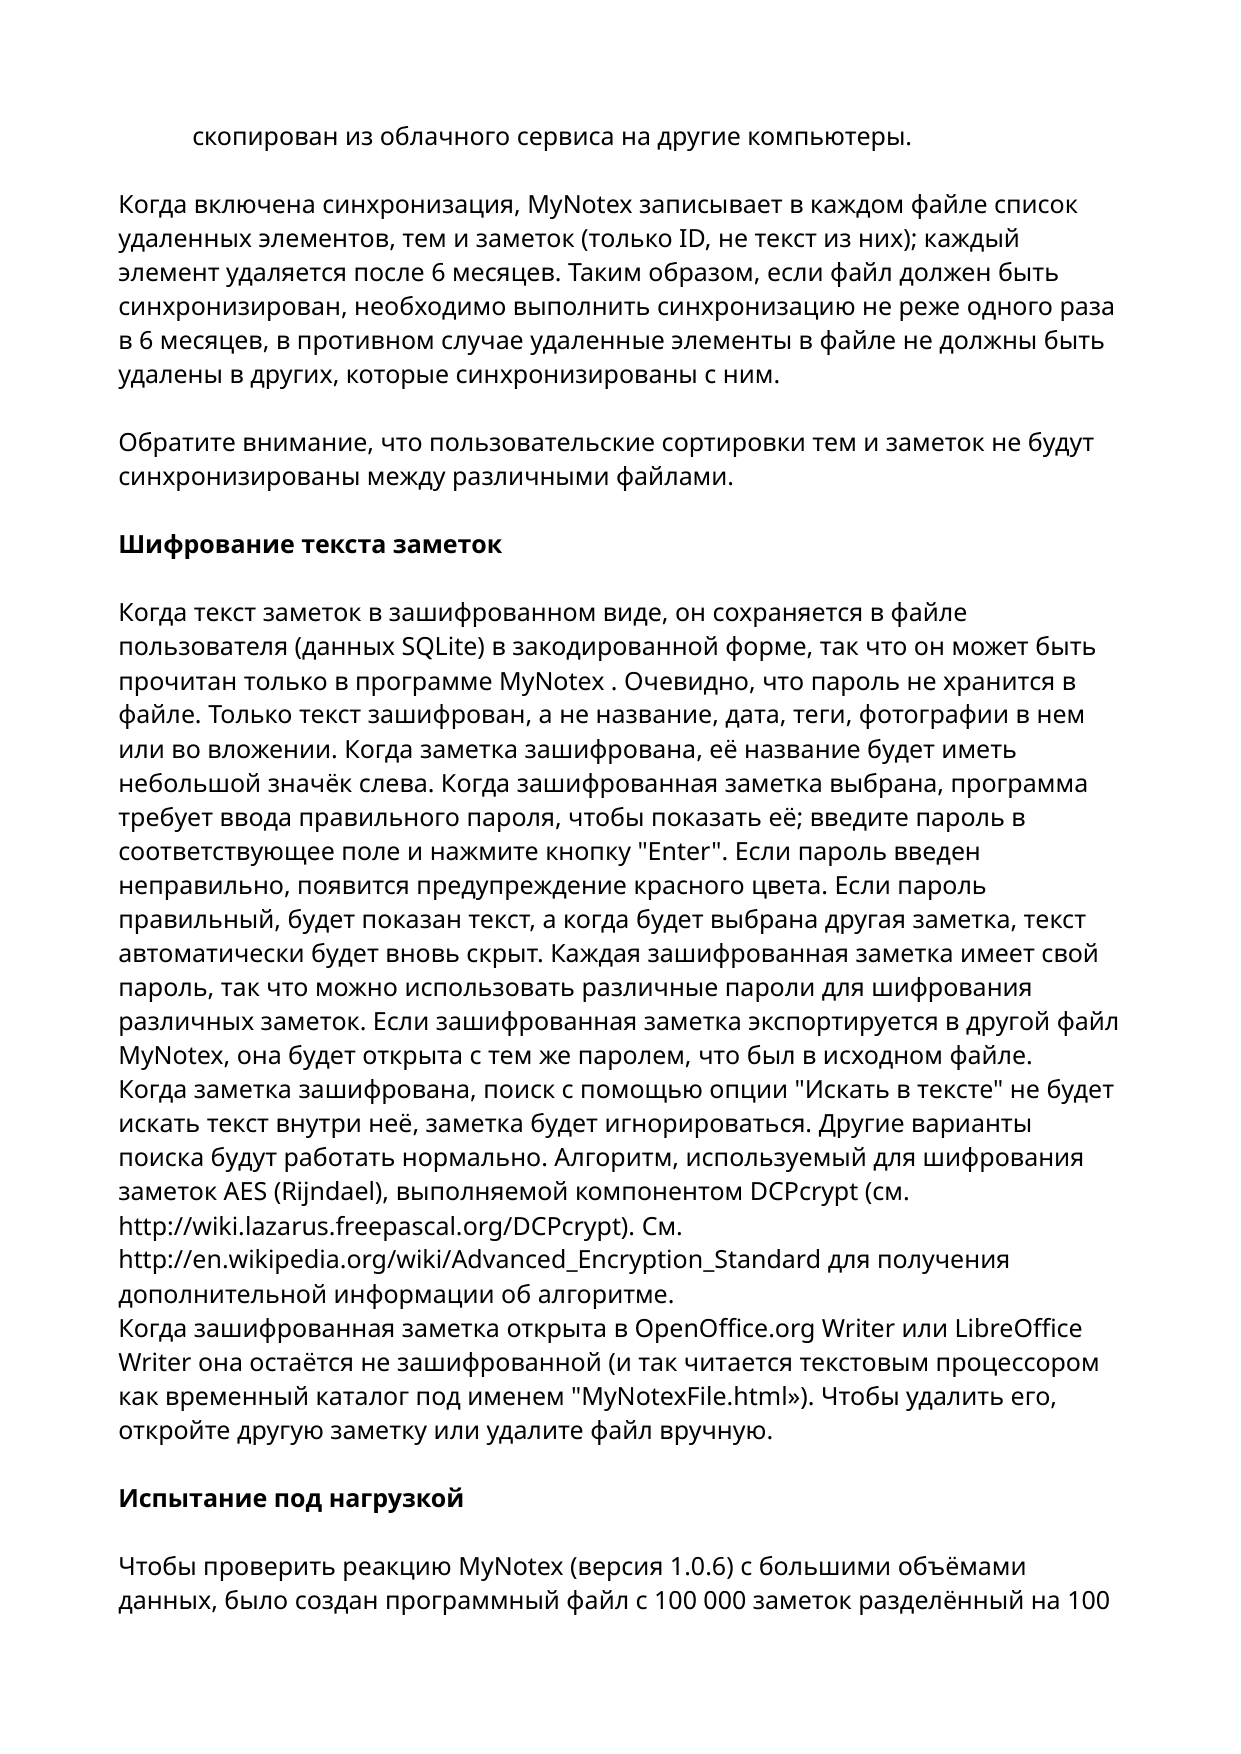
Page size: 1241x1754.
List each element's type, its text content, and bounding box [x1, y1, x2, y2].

text Шифрование текста заметок [118, 527, 1122, 561]
text Когда заметка зашифрована, поиск с помощью опции "Искать в тексте" не будет искать текст внутри неё, заметка будет игнорироваться. Другие варианты поиска будут работать нормально. Алгоритм, используемый для шифрования заметок AES (Rijndael), выполняемой компонентом DCPcrypt (см. http://wiki.lazarus.freepascal.org/DCPcrypt). См. http://en.wikipedia.org/wiki/Advanced_Encryption_Standard для получения дополнительной информации об алгоритме. [118, 1072, 1122, 1310]
text Когда зашифрованная заметка открыта в OpenOffice.org Writer или LibreOffice Writer она остаётся не зашифрованной (и так читается текстовым процессором как временный каталог под именем "MyNotexFile.html»). Чтобы удалить его, откройте другую заметку или удалите файл вручную. [118, 1310, 1122, 1447]
text Чтобы проверить реакцию MyNotex (версия 1.0.6) с большими объёмами данных, было создан программный файл с 100 000 заметок разделённый на 100 [118, 1549, 1122, 1617]
text Когда включена синхронизация, MyNotex записывает в каждом файле список удаленных элементов, тем и заметок (только ID, не текст из них); каждый элемент удаляется после 6 месяцев. Таким образом, если файл должен быть синхронизирован, необходимо выполнить синхронизацию не реже одного раза в 6 месяцев, в противном случае удаленные элементы в файле не должны быть удалены в других, которые синхронизированы с ним. [118, 186, 1122, 391]
text Когда текст заметок в зашифрованном виде, он сохраняется в файле пользователя (данных SQLite) в закодированной форме, так что он может быть прочитан только в программе MyNotex . Очевидно, что пароль не хранится в файле. Только текст зашифрован, а не название, дата, теги, фотографии в нем или во вложении. Когда заметка зашифрована, её название будет иметь небольшой значёк слева. Когда зашифрованная заметка выбрана, программа требует ввода правильного пароля, чтобы показать её; введите пароль в соответствующее поле и нажмите кнопку "Enter". Если пароль введен неправильно, появится предупреждение красного цвета. Если пароль правильный, будет показан текст, а когда будет выбрана другая заметка, текст автоматически будет вновь скрыт. Каждая зашифрованная заметка имеет свой пароль, так что можно использовать различные пароли для шифрования различных заметок. Если зашифрованная заметка экспортируется в другой файл MyNotex, она будет открыта с тем же паролем, что был в исходном файле. [118, 595, 1122, 1072]
text Испытание под нагрузкой [118, 1481, 1122, 1515]
text Обратите внимание, что пользовательские сортировки тем и заметок не будут синхронизированы между различными файлами. [118, 425, 1122, 493]
text скопирован из облачного сервиса на другие компьютеры. [192, 118, 1122, 152]
